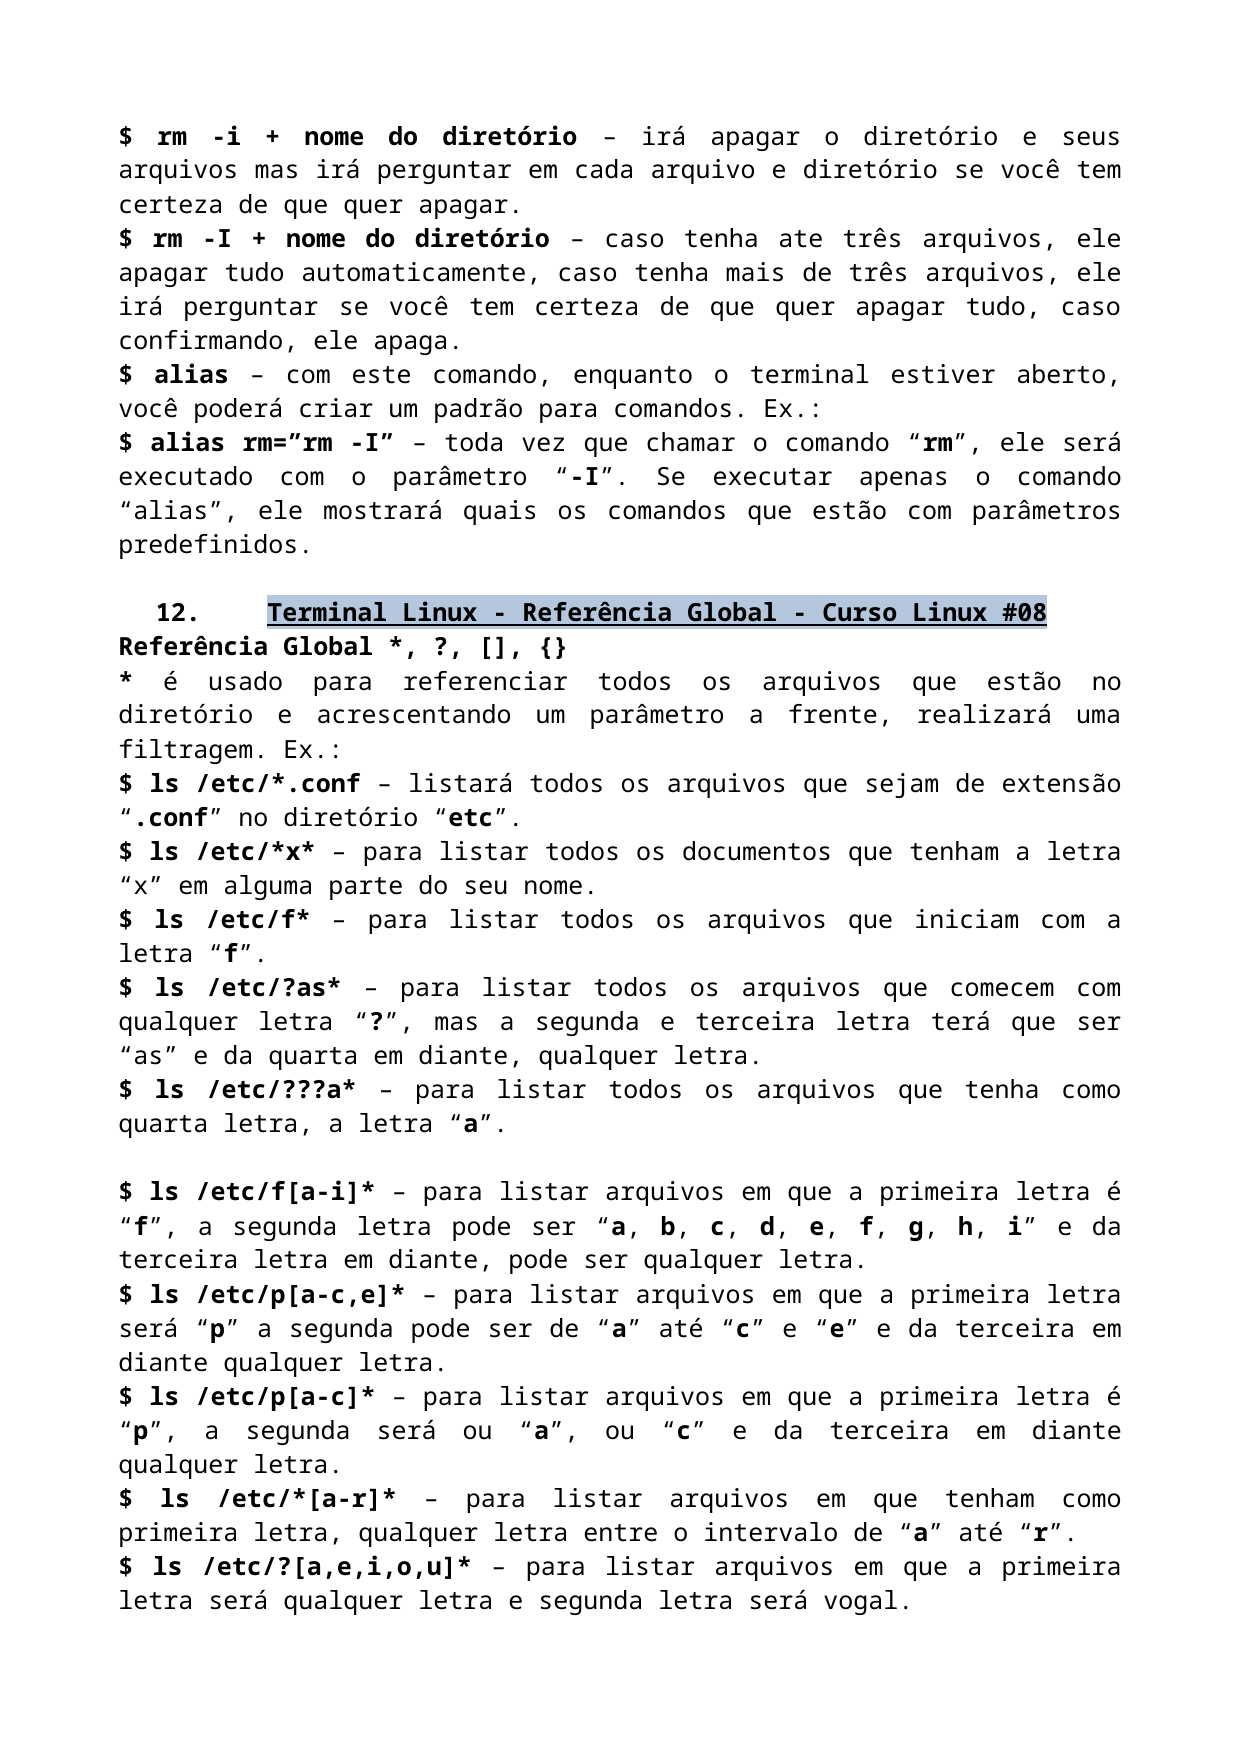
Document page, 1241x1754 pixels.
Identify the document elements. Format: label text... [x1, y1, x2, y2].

text $ ls /etc/?as* – para listar todos os arquivos que comecem com qualquer letra “?”, mas a segunda e terceira letra terá que ser “as” e da quarta em diante, qualquer letra. [118, 970, 1122, 1072]
text $ rm -I + nome do diretório – caso tenha ate três arquivos, ele apagar tudo automaticamente, caso tenha mais de três arquivos, ele irá perguntar se você tem certeza de que quer apagar tudo, caso confirmando, ele apaga. [118, 220, 1122, 357]
text $ ls /etc/f* – para listar todos os arquivos que iniciam com a letra “f”. [118, 902, 1122, 970]
text $ ls /etc/*x* – para listar todos os documentos que tenham a letra “x” em alguma parte do seu nome. [118, 833, 1122, 902]
text Referência Global *, ?, [], {} [118, 629, 1122, 663]
text $ alias rm=”rm -I” – toda vez que chamar o comando “rm”, ele será executado com o parâmetro “-I”. Se executar apenas o comando “alias”, ele mostrará quais os comandos que estão com parâmetros predefinidos. [118, 425, 1122, 561]
text $ ls /etc/*[a-r]* – para listar arquivos em que tenham como primeira letra, qualquer letra entre o intervalo de “a” até “r”. [118, 1481, 1122, 1549]
text $ alias – com este comando, enquanto o terminal estiver aberto, você poderá criar um padrão para comandos. Ex.: [118, 357, 1122, 425]
text $ rm -i + nome do diretório – irá apagar o diretório e seus arquivos mas irá perguntar em cada arquivo e diretório se você tem certeza de que quer apagar. [118, 118, 1122, 220]
text $ ls /etc/f[a-i]* – para listar arquivos em que a primeira letra é “f”, a segunda letra pode ser “a, b, c, d, e, f, g, h, i” e da terceira letra em diante, pode ser qualquer letra. [118, 1174, 1122, 1276]
list Terminal Linux - Referência Global - Curso Linux #08 [156, 595, 1122, 629]
text $ ls /etc/p[a-c]* – para listar arquivos em que a primeira letra é “p”, a segunda será ou “a”, ou “c” e da terceira em diante qualquer letra. [118, 1378, 1122, 1481]
text $ ls /etc/???a* – para listar todos os arquivos que tenha como quarta letra, a letra “a”. [118, 1072, 1122, 1140]
text $ ls /etc/p[a-c,e]* – para listar arquivos em que a primeira letra será “p” a segunda pode ser de “a” até “c” e “e” e da terceira em diante qualquer letra. [118, 1276, 1122, 1378]
text $ ls /etc/?[a,e,i,o,u]* – para listar arquivos em que a primeira letra será qualquer letra e segunda letra será vogal. [118, 1549, 1122, 1617]
text * é usado para referenciar todos os arquivos que estão no diretório e acrescentando um parâmetro a frente, realizará uma filtragem. Ex.: [118, 663, 1122, 765]
text $ ls /etc/*.conf – listará todos os arquivos que sejam de extensão “.conf” no diretório “etc”. [118, 765, 1122, 833]
